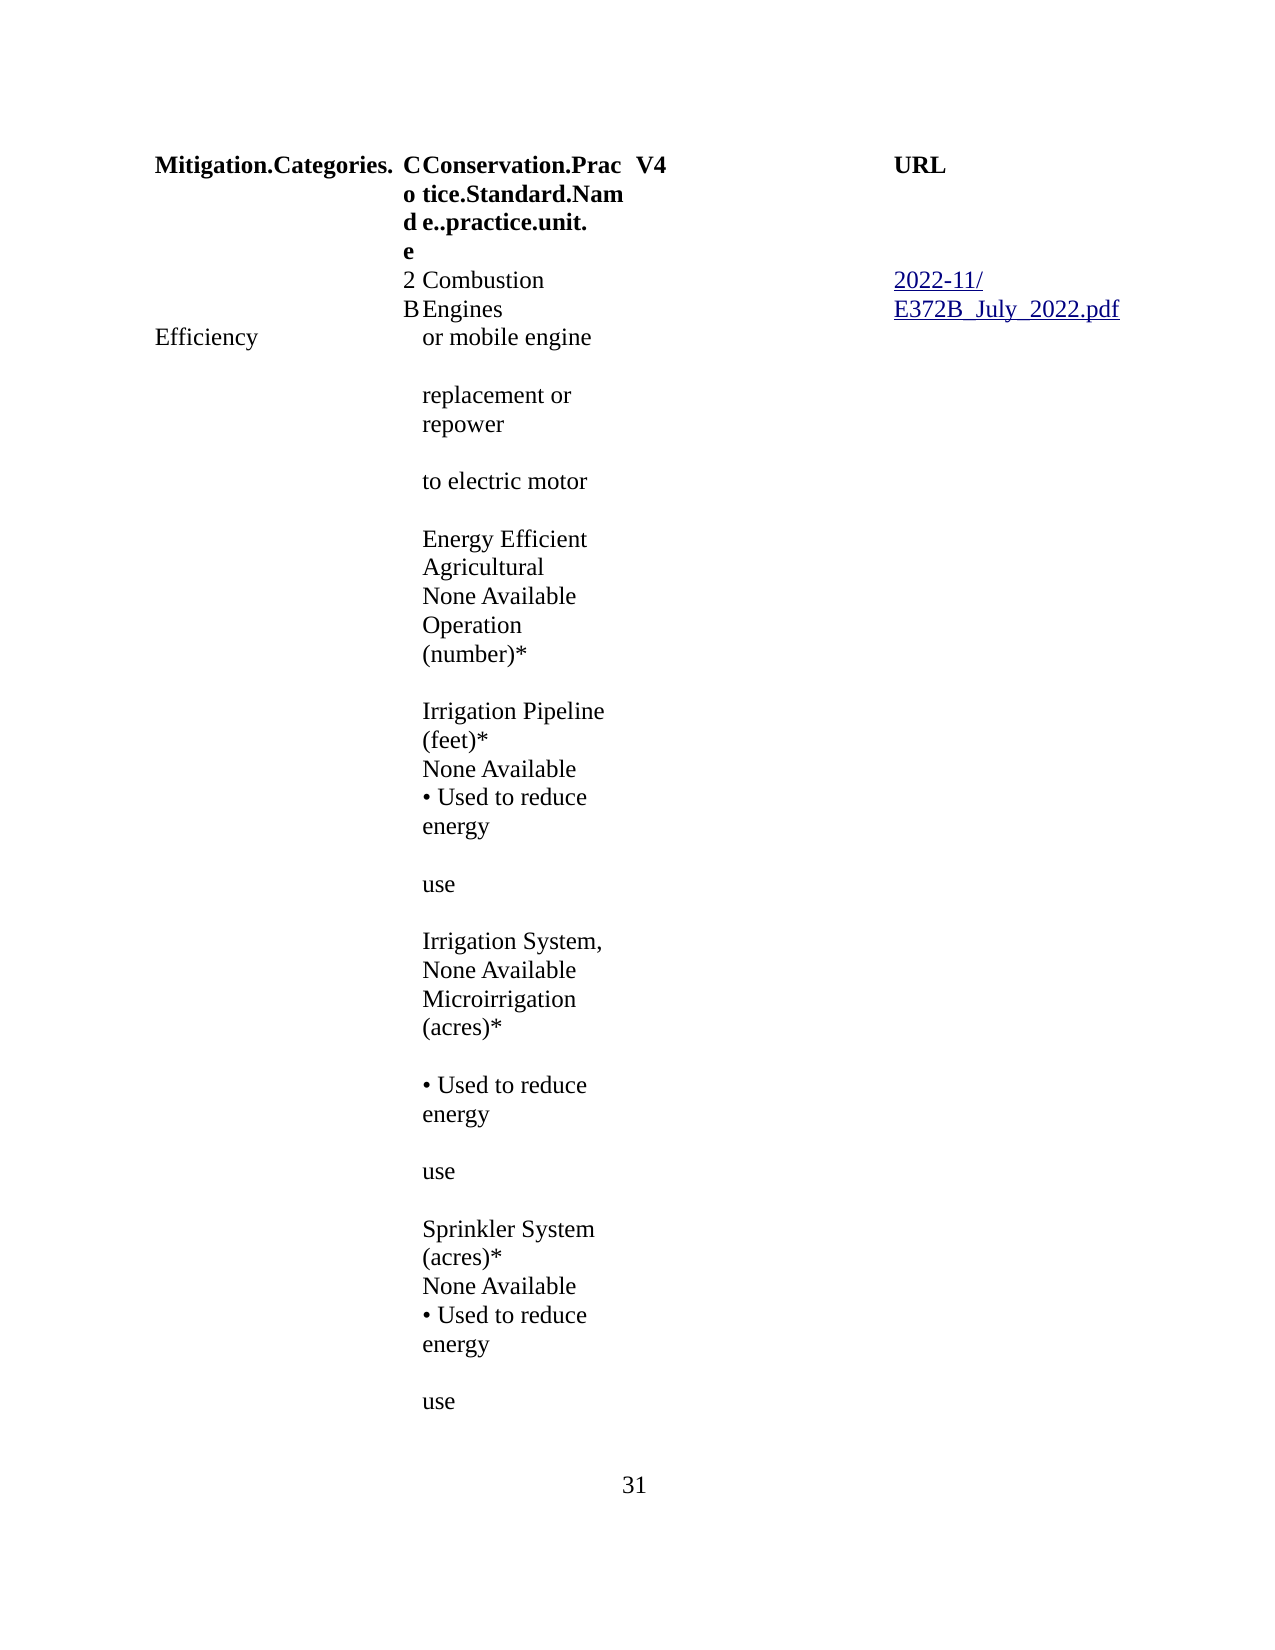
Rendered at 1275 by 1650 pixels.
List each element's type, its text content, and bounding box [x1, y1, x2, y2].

table_cell [889, 926, 1125, 955]
table_cell [631, 610, 889, 667]
table_cell [418, 1358, 631, 1386]
table_cell [631, 524, 889, 581]
table_cell [889, 1185, 1125, 1214]
table_cell [889, 668, 1125, 696]
table_cell [631, 1041, 889, 1070]
table_cell [418, 898, 631, 926]
table_cell [150, 1386, 398, 1415]
table_cell [631, 783, 889, 840]
table_cell [399, 754, 418, 782]
table_cell [418, 1128, 631, 1156]
table_cell [631, 1214, 889, 1271]
table_cell [631, 1386, 889, 1415]
table_cell [399, 1271, 418, 1300]
table_cell [150, 1041, 398, 1070]
table_cell [631, 466, 889, 495]
table_cell [889, 1214, 1125, 1271]
table_cell [631, 1070, 889, 1127]
table_cell [399, 1386, 418, 1415]
table_cell None Available [418, 1271, 631, 1300]
table_cell [150, 898, 398, 926]
table_cell • Used to reduce energy [418, 1070, 631, 1127]
table_header V4 [631, 150, 889, 265]
table_cell [150, 1271, 398, 1300]
table_cell [889, 696, 1125, 754]
table_cell [150, 754, 398, 782]
table_cell [150, 1156, 398, 1185]
table_cell [150, 495, 398, 524]
table_cell [150, 783, 398, 840]
table_cell [150, 610, 398, 667]
table_cell [150, 1128, 398, 1156]
table_cell [889, 581, 1125, 610]
table_cell Efficiency [150, 323, 398, 351]
table_cell [399, 926, 418, 955]
table_cell use [418, 1156, 631, 1185]
table_cell • Used to reduce energy [418, 1300, 631, 1357]
table_cell [399, 1128, 418, 1156]
table_cell [399, 610, 418, 667]
table_cell [399, 351, 418, 380]
table_cell [889, 869, 1125, 897]
table_cell [889, 610, 1125, 667]
table_cell Combustion Engines [418, 265, 631, 322]
table_cell [399, 1358, 418, 1386]
table_cell [631, 668, 889, 696]
table_cell [631, 898, 889, 926]
table_cell [418, 495, 631, 524]
table_cell None Available [418, 754, 631, 782]
table_cell [418, 351, 631, 380]
table_cell [889, 984, 1125, 1041]
table_cell [150, 668, 398, 696]
table_cell [399, 524, 418, 581]
table_cell [418, 1185, 631, 1214]
table_cell [399, 581, 418, 610]
table_cell [399, 1214, 418, 1271]
table_cell [399, 380, 418, 437]
table_cell [889, 1358, 1125, 1386]
table_cell [399, 696, 418, 754]
table_cell [631, 265, 889, 322]
table_cell Microirrigation (acres)* [418, 984, 631, 1041]
table_cell [889, 1386, 1125, 1415]
table_cell [889, 1041, 1125, 1070]
table_cell [631, 696, 889, 754]
table_cell [889, 1300, 1125, 1357]
table_cell [631, 1128, 889, 1156]
table_cell [399, 495, 418, 524]
table_cell replacement or repower [418, 380, 631, 437]
table_cell [889, 898, 1125, 926]
table_cell Energy Efficient Agricultural [418, 524, 631, 581]
table_cell [150, 1358, 398, 1386]
table_cell Irrigation System, [418, 926, 631, 955]
table_cell None Available [418, 955, 631, 984]
table_cell [150, 926, 398, 955]
table_cell Operation (number)* [418, 610, 631, 667]
table_cell [150, 869, 398, 897]
table_cell [631, 1358, 889, 1386]
table_header URL [889, 150, 1125, 265]
table_cell [631, 1156, 889, 1185]
table_cell 2022-11/E372B_July_2022.pdf [889, 265, 1125, 322]
table_cell • Used to reduce energy [418, 783, 631, 840]
table_cell [399, 984, 418, 1041]
table_cell [889, 466, 1125, 495]
table_cell [399, 438, 418, 466]
table_cell [150, 351, 398, 380]
table_cell [889, 495, 1125, 524]
table_cell [631, 351, 889, 380]
table_cell [399, 955, 418, 984]
table_cell [889, 1156, 1125, 1185]
table_cell [150, 1185, 398, 1214]
table_cell [631, 984, 889, 1041]
table_cell [631, 581, 889, 610]
table_cell [150, 1214, 398, 1271]
table_cell [889, 955, 1125, 984]
table_cell [889, 524, 1125, 581]
table_cell [399, 840, 418, 869]
table_header Conservation.Practice.Standard.Name..practice.unit. [418, 150, 631, 265]
table_cell 2B [399, 265, 418, 322]
table_cell use [418, 1386, 631, 1415]
table_cell [399, 323, 418, 351]
table_cell [889, 1128, 1125, 1156]
table_cell [631, 926, 889, 955]
table_cell [889, 783, 1125, 840]
table_cell [399, 466, 418, 495]
table_cell [150, 1070, 398, 1127]
table_cell [150, 1300, 398, 1357]
table_cell [150, 438, 398, 466]
table_cell [889, 754, 1125, 782]
table_header Code [399, 150, 418, 265]
table_cell [399, 1300, 418, 1357]
table_cell Irrigation Pipeline (feet)* [418, 696, 631, 754]
table_cell [418, 840, 631, 869]
table_cell [399, 1041, 418, 1070]
table_cell [150, 380, 398, 437]
table_cell [399, 898, 418, 926]
table_cell [399, 783, 418, 840]
table_cell [418, 1041, 631, 1070]
table_cell [631, 1185, 889, 1214]
table_cell [631, 438, 889, 466]
table_cell [150, 524, 398, 581]
table_cell [631, 1271, 889, 1300]
table_cell Sprinkler System (acres)* [418, 1214, 631, 1271]
table_cell [889, 1070, 1125, 1127]
table_cell [631, 955, 889, 984]
table_cell [631, 869, 889, 897]
table_cell to electric motor [418, 466, 631, 495]
table_cell [631, 840, 889, 869]
table_cell [889, 840, 1125, 869]
table_cell None Available [418, 581, 631, 610]
table_cell [418, 438, 631, 466]
table_cell [150, 581, 398, 610]
table_cell [889, 438, 1125, 466]
table_cell [399, 1070, 418, 1127]
table_cell [631, 495, 889, 524]
table_cell [399, 668, 418, 696]
table_cell [631, 754, 889, 782]
table_cell or mobile engine [418, 323, 631, 351]
table_header Mitigation.Categories. [150, 150, 398, 265]
table_cell [889, 351, 1125, 380]
table_cell [631, 380, 889, 437]
table_cell [889, 323, 1125, 351]
table_cell [399, 869, 418, 897]
table_cell [150, 466, 398, 495]
table_cell [150, 984, 398, 1041]
table_cell [889, 380, 1125, 437]
table_cell [150, 840, 398, 869]
table_cell [631, 1300, 889, 1357]
table_cell [631, 323, 889, 351]
table_cell [399, 1185, 418, 1214]
table_cell [150, 265, 398, 322]
table_cell use [418, 869, 631, 897]
table_cell [150, 696, 398, 754]
table_cell [399, 1156, 418, 1185]
table_cell [889, 1271, 1125, 1300]
table_cell [150, 955, 398, 984]
table_cell [418, 668, 631, 696]
